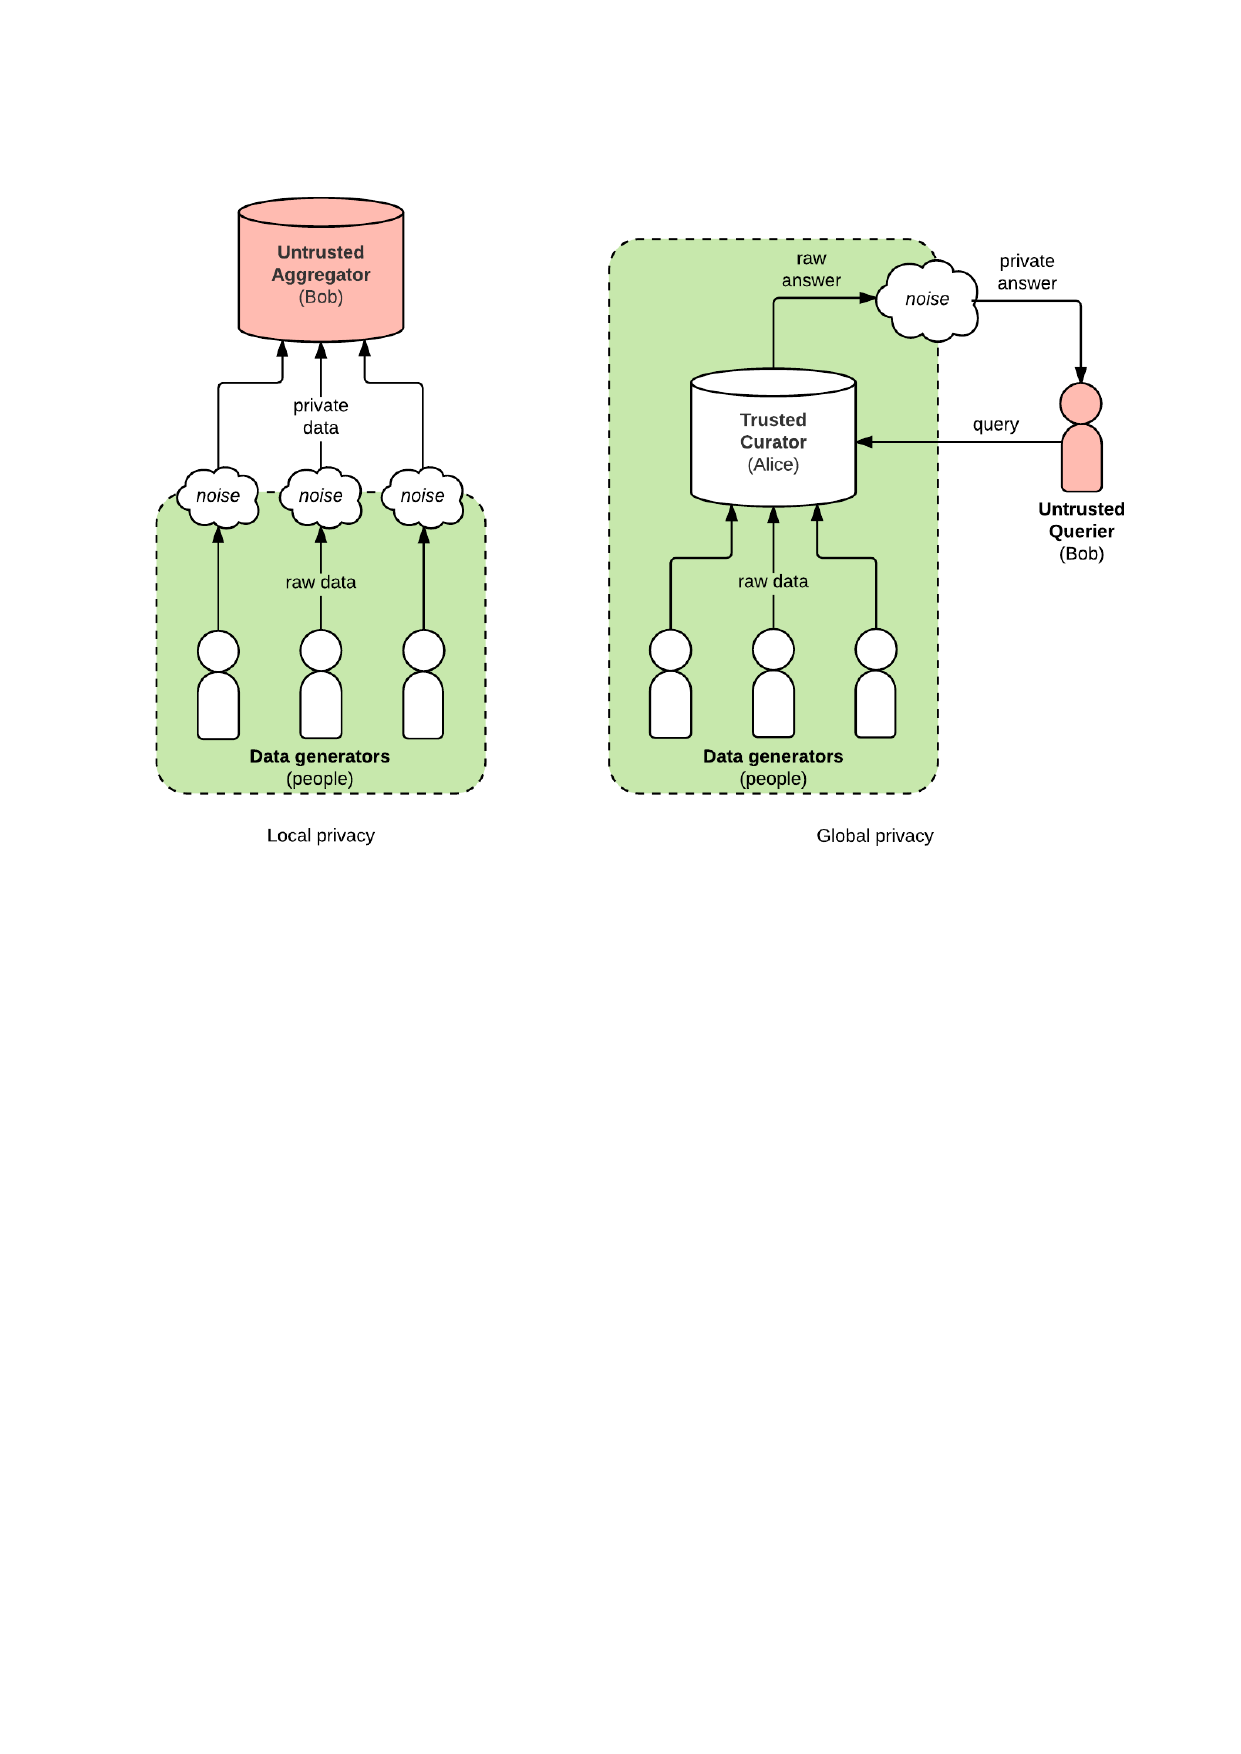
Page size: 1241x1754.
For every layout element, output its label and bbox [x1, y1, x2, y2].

picture [133, 181, 1137, 857]
